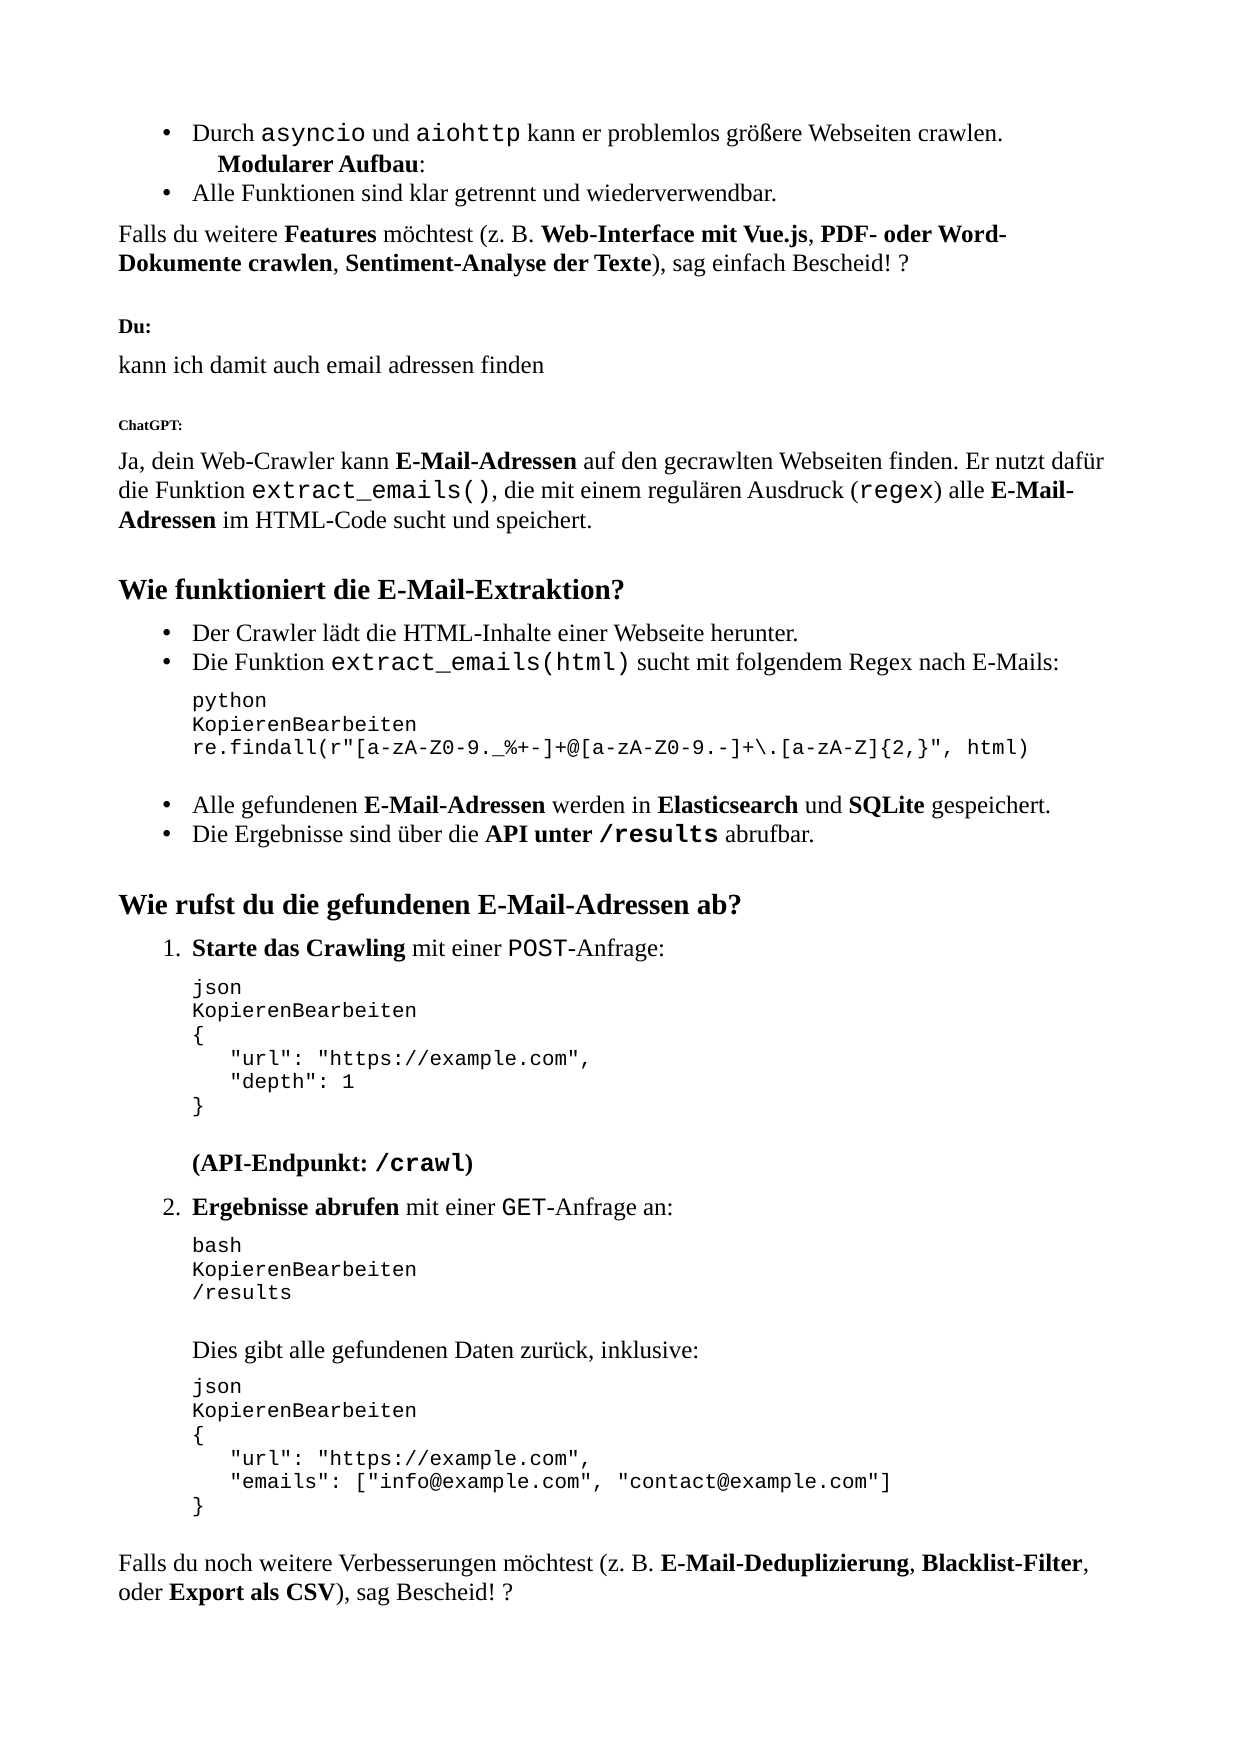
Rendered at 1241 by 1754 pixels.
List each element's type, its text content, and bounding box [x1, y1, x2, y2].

subtitle ChatGPT: [118, 417, 1122, 433]
subtitle Wie rufst du die gefundenen E-Mail-Adressen ab? [118, 887, 1122, 921]
subtitle Du: [118, 314, 1122, 338]
list re.findall(r"[a-zA-Z0-9._%+-]+@[a-zA-Z0-9.-]+\.[a-zA-Z]{2,}", html) [162, 737, 1122, 761]
text Falls du weitere Features möchtest (z. B. Web-Interface mit Vue.js, PDF- oder Word-Dokumente crawlen, Sentiment-Analyse der Texte), sag einfach Bescheid! ? [118, 219, 1122, 276]
list KopierenBearbeiten [162, 1001, 1122, 1024]
list } [162, 1095, 1122, 1119]
list bash [162, 1235, 1122, 1258]
list json [162, 977, 1122, 1001]
list { [162, 1024, 1122, 1048]
list "url": "https://example.com", [162, 1447, 1122, 1471]
list KopierenBearbeiten [162, 1400, 1122, 1424]
text Falls du noch weitere Verbesserungen möchtest (z. B. E-Mail-Deduplizierung, Blacklist-Filter, oder Export als CSV), sag Bescheid! ? [118, 1548, 1122, 1605]
list } [162, 1495, 1122, 1518]
list python [162, 690, 1122, 714]
list json [162, 1377, 1122, 1400]
list Die Ergebnisse sind über die API unter /results abrufbar. [162, 819, 1122, 850]
subtitle Wie funktioniert die E-Mail-Extraktion? [118, 572, 1122, 605]
list (API-Endpunkt: /crawl) [162, 1148, 1122, 1179]
list Alle Funktionen sind klar getrennt und wiederverwendbar. [162, 178, 1122, 206]
list /results [162, 1282, 1122, 1306]
list Ergebnisse abrufen mit einer GET-Anfrage an: [162, 1192, 1122, 1222]
list KopierenBearbeiten [162, 714, 1122, 737]
list { [162, 1424, 1122, 1447]
list "url": "https://example.com", [162, 1048, 1122, 1071]
list Alle gefundenen E-Mail-Adressen werden in Elasticsearch und SQLite gespeichert. [162, 790, 1122, 819]
list "emails": ["info@example.com", "contact@example.com"] [162, 1471, 1122, 1495]
text kann ich damit auch email adressen finden [118, 351, 1122, 379]
text Ja, dein Web-Crawler kann E-Mail-Adressen auf den gecrawlten Webseiten finden. Er nutzt dafür die Funktion extract_emails(), die mit einem regulären Ausdruck (regex) alle E-Mail-Adressen im HTML-Code sucht und speichert. [118, 446, 1122, 534]
list KopierenBearbeiten [162, 1258, 1122, 1282]
list Dies gibt alle gefundenen Daten zurück, inklusive: [162, 1335, 1122, 1364]
list Der Crawler lädt die HTML-Inhalte einer Webseite herunter. [162, 618, 1122, 647]
list Durch asyncio und aiohttp kann er problemlos größere Webseiten crawlen. ✅ Modularer Aufbau: [162, 118, 1122, 178]
list Die Funktion extract_emails(html) sucht mit folgendem Regex nach E-Mails: [162, 647, 1122, 677]
list Starte das Crawling mit einer POST-Anfrage: [162, 933, 1122, 964]
list "depth": 1 [162, 1071, 1122, 1095]
